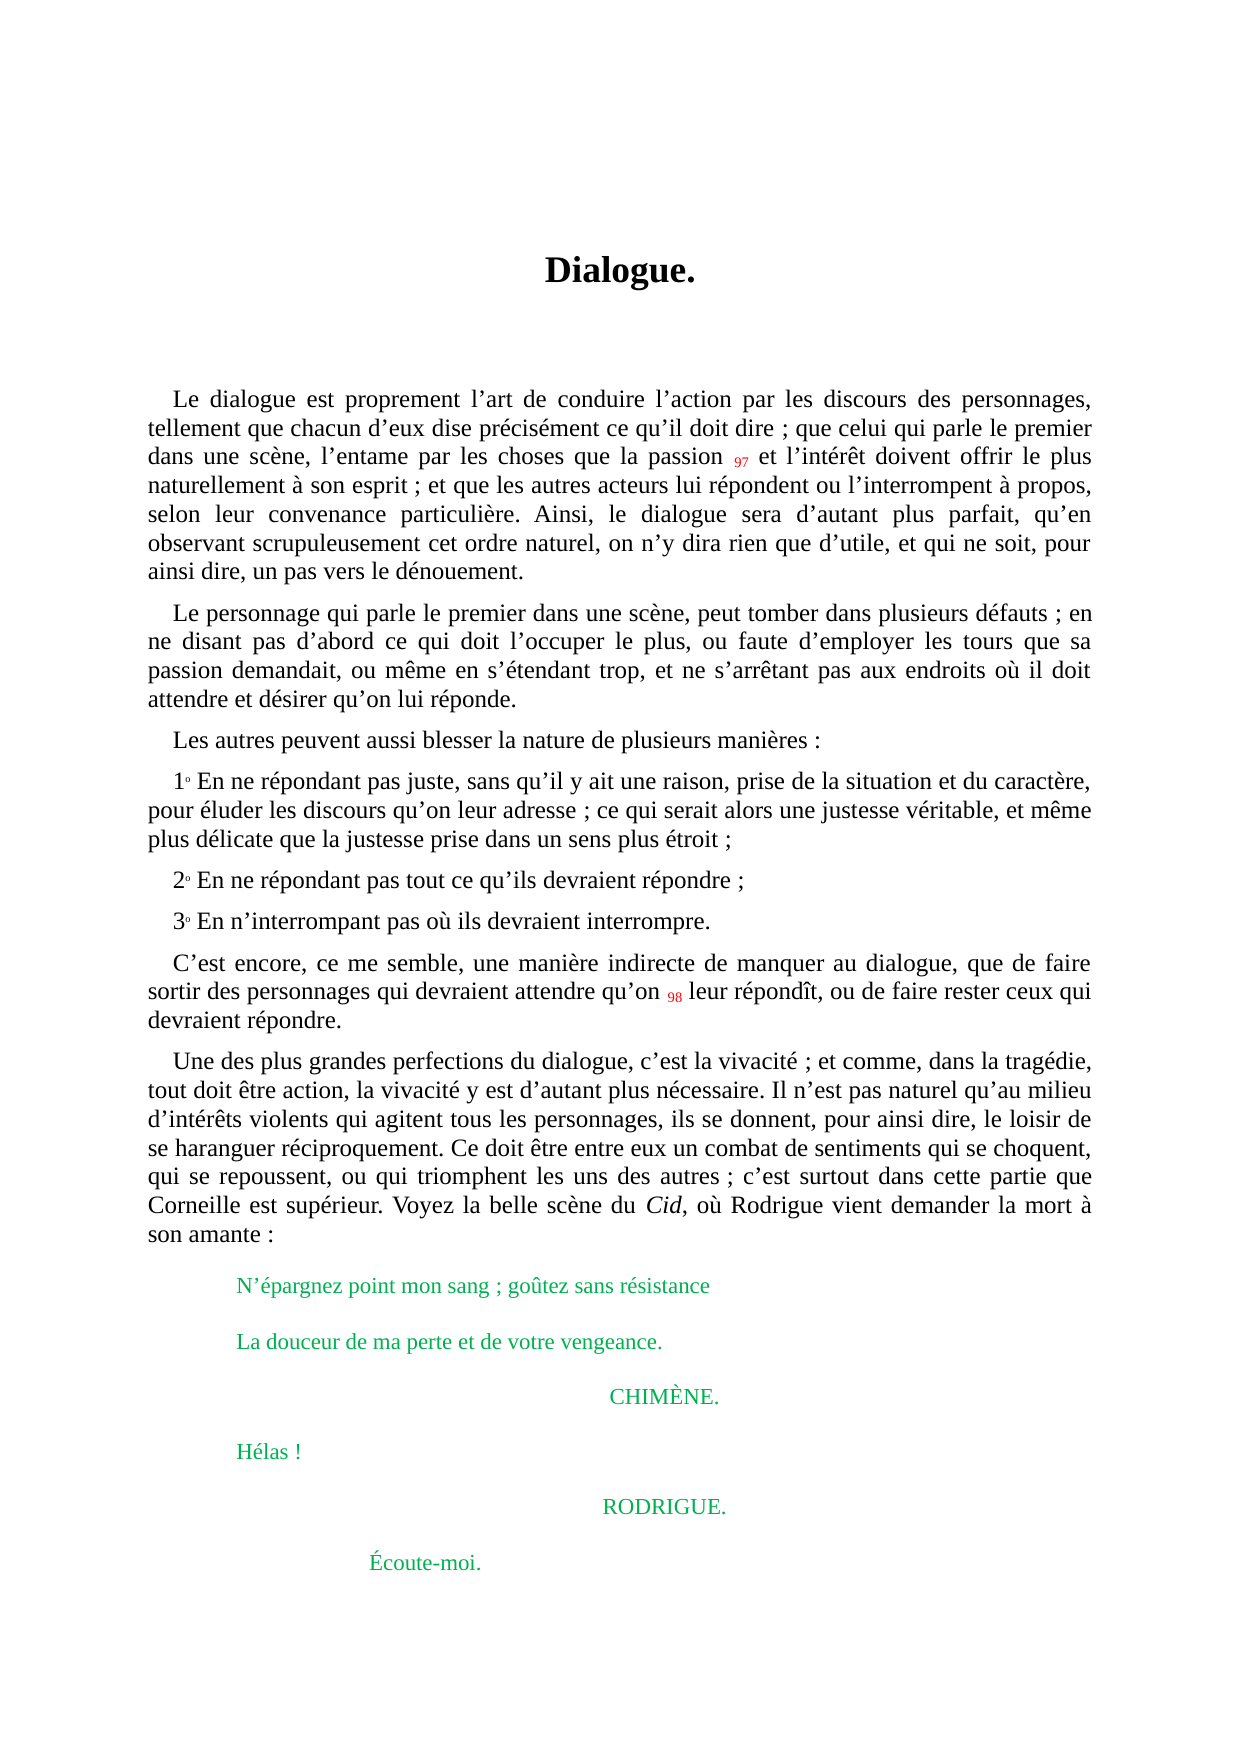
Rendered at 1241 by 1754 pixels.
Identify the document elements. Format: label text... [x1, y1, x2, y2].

text Le personnage qui parle le premier dans une scène, peut tomber dans plusieurs défauts ; en ne disant pas d’abord ce qui doit l’occuper le plus, ou faute d’employer les tours que sa passion demandait, ou même en s’étendant trop, et ne s’arrêtant pas aux endroits où il doit attendre et désirer qu’on lui réponde. [148, 598, 1093, 713]
text CHIMÈNE. [236, 1383, 1093, 1409]
text 3o En n’interrompant pas où ils devraient interrompre. [148, 906, 1093, 935]
text N’épargnez point mon sang ; goûtez sans résistance [236, 1273, 1093, 1299]
text 1o En ne répondant pas juste, sans qu’il y ait une raison, prise de la situation et du caractère, pour éluder les discours qu’on leur adresse ; ce qui serait alors une justesse véritable, et même plus délicate que la justesse prise dans un sens plus étroit ; [148, 766, 1093, 853]
text Hélas ! [236, 1438, 1093, 1464]
text Les autres peuvent aussi blesser la nature de plusieurs manières : [148, 725, 1093, 754]
text La douceur de ma perte et de votre vengeance. [236, 1328, 1093, 1354]
text RODRIGUE. [236, 1493, 1093, 1520]
text 2o En ne répondant pas tout ce qu’ils devraient répondre ; [148, 865, 1093, 894]
text C’est encore, ce me semble, une manière indirecte de manquer au dialogue, que de faire sortir des personnages qui devraient attendre qu’on 98 leur répondît, ou de faire rester ceux qui devraient répondre. [148, 948, 1093, 1034]
text Écoute-moi. [236, 1549, 1093, 1575]
text Le dialogue est proprement l’art de conduire l’action par les discours des personnages, tellement que chacun d’eux dise précisément ce qu’il doit dire ; que celui qui parle le premier dans une scène, l’entame par les choses que la passion 97 et l’intérêt doivent offrir le plus naturellement à son esprit ; et que les autres acteurs lui répondent ou l’interrompent à propos, selon leur convenance particulière. Ainsi, le dialogue sera d’autant plus parfait, qu’en observant scrupuleusement cet ordre naturel, on n’y dira rien que d’utile, et qui ne soit, pour ainsi dire, un pas vers le dénouement. [148, 384, 1093, 585]
subtitle Dialogue. [148, 248, 1093, 291]
text Une des plus grandes perfections du dialogue, c’est la vivacité ; et comme, dans la tragédie, tout doit être action, la vivacité y est d’autant plus nécessaire. Il n’est pas naturel qu’au milieu d’intérêts violents qui agitent tous les personnages, ils se donnent, pour ainsi dire, le loisir de se haranguer réciproquement. Ce doit être entre eux un combat de sentiments qui se choquent, qui se repoussent, ou qui triomphent les uns des autres ; c’est surtout dans cette partie que Corneille est supérieur. Voyez la belle scène du Cid, où Rodrigue vient demander la mort à son amante : [148, 1046, 1093, 1248]
